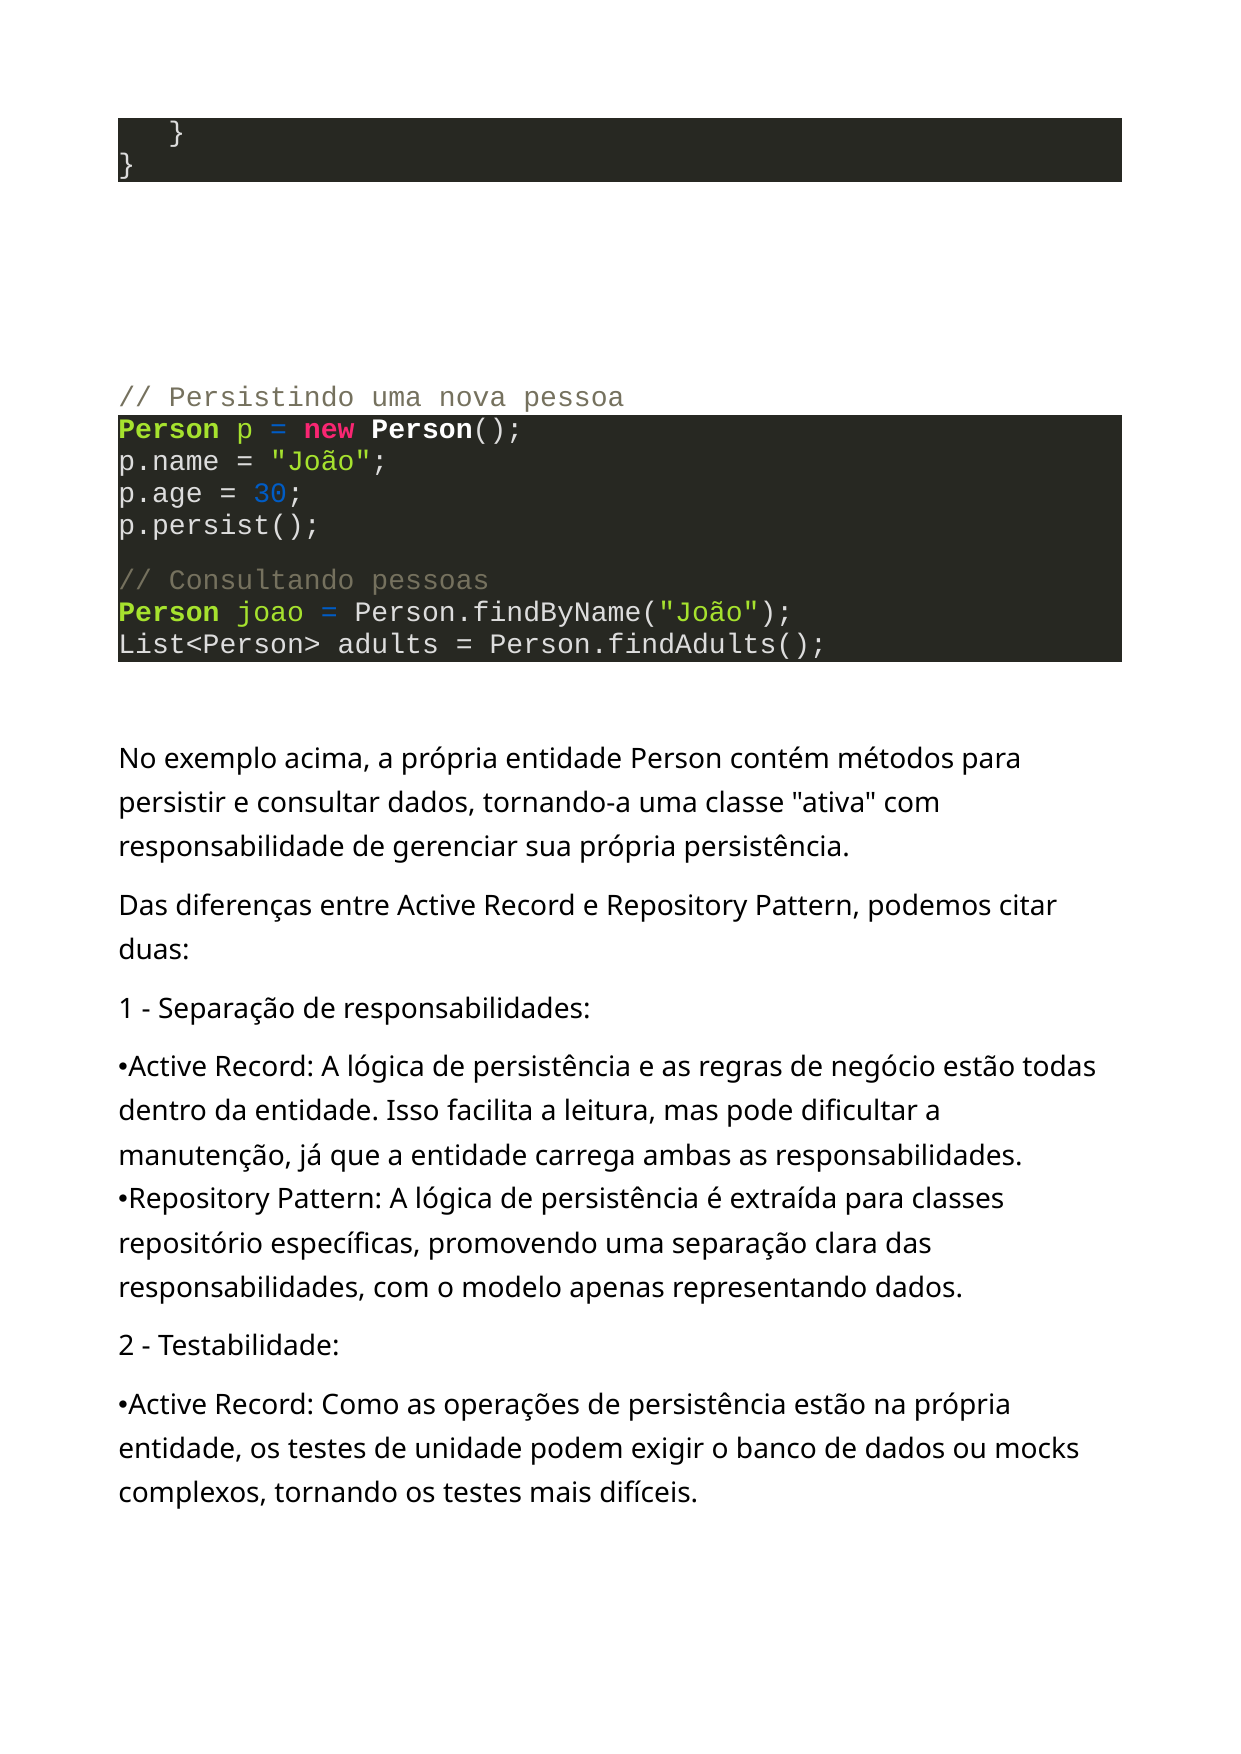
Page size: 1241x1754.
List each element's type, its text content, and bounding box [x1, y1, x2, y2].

text p.age = 30; [118, 479, 1122, 511]
list Repository Pattern: A lógica de persistência é extraída para classes repositório específicas, promovendo uma separação clara das responsabilidades, com o modelo apenas representando dados. [118, 1179, 1122, 1305]
list Active Record: Como as operações de persistência estão na própria entidade, os testes de unidade podem exigir o banco de dados ou mocks complexos, tornando os testes mais difíceis. [118, 1384, 1122, 1511]
text p.name = "João"; [118, 447, 1122, 479]
text } [118, 118, 1122, 150]
text } [118, 150, 1122, 182]
text Person joao = Person.findByName("João"); [118, 598, 1122, 630]
text // Consultando pessoas [118, 566, 1122, 598]
text // Persistindo uma nova pessoa [118, 383, 1122, 415]
text Person p = new Person(); [118, 415, 1122, 447]
text Das diferenças entre Active Record e Repository Pattern, podemos citar duas: [118, 885, 1122, 968]
text List<Person> adults = Person.findAdults(); [118, 630, 1122, 662]
text p.persist(); [118, 511, 1122, 543]
text 2 - Testabilidade: [118, 1326, 1122, 1364]
text No exemplo acima, a própria entidade Person contém métodos para persistir e consultar dados, tornando-a uma classe "ativa" com responsabilidade de gerenciar sua própria persistência. [118, 738, 1122, 865]
text 1 - Separação de responsabilidades: [118, 988, 1122, 1026]
text Usando a entidade Person: [118, 267, 1122, 307]
list Active Record: A lógica de persistência e as regras de negócio estão todas dentro da entidade. Isso facilita a leitura, mas pode dificultar a manutenção, já que a entidade carrega ambas as responsabilidades. [118, 1047, 1122, 1173]
